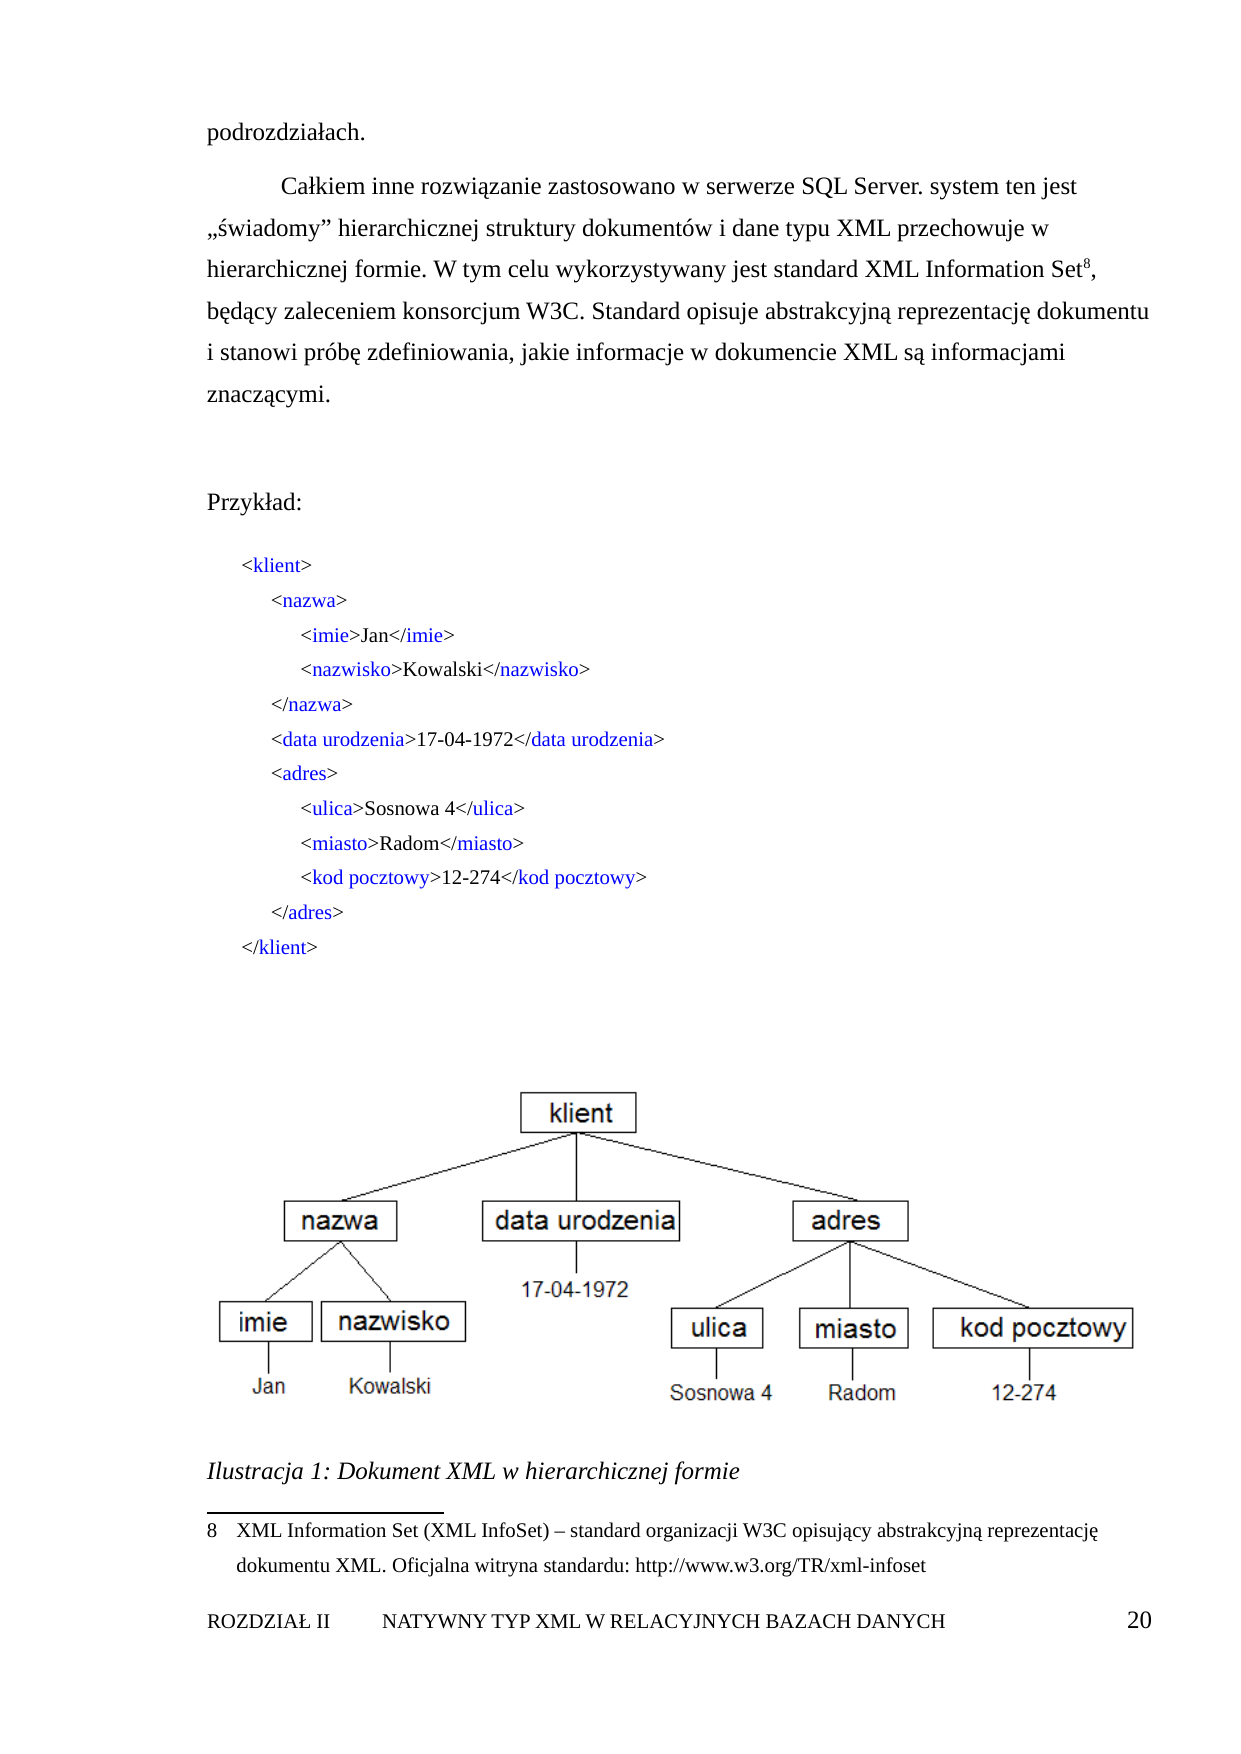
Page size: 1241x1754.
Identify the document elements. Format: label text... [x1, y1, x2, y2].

text <nazwa> [241, 589, 1117, 612]
text XML Information Set (XML InfoSet) – standard organizacji W3C opisujący abstrakcyjną reprezentację dokumentu XML. Oficjalna witryna standardu: http://www.w3.org/TR/xml-infoset [207, 1519, 1152, 1577]
text <data urodzenia>17-04-1972</data urodzenia> [241, 727, 1117, 751]
text Ilustracja 1: Dokument XML w hierarchicznej formie [207, 1444, 1152, 1485]
text </adres> [241, 901, 1117, 924]
text Całkiem inne rozwiązanie zastosowano w serwerze SQL Server. system ten jest „świadomy” hierarchicznej struktury dokumentów i dane typu XML przechowuje w hierarchicznej formie. W tym celu wykorzystywany jest standard XML Information Set, będący zaleceniem konsorcjum W3C. Standard opisuje abstrakcyjną reprezentację dokumentu i stanowi próbę zdefiniowania, jakie informacje w dokumencie XML są informacjami znaczącymi. [207, 172, 1152, 408]
text <kod pocztowy>12-274</kod pocztowy> [241, 866, 1117, 889]
text </nazwa> [241, 693, 1117, 716]
text <ulica>Sosnowa 4</ulica> [241, 797, 1117, 820]
text <nazwisko>Kowalski</nazwisko> [241, 658, 1117, 681]
text Przykład: [207, 488, 1152, 516]
text <imie>Jan</imie> [241, 623, 1117, 647]
text <adres> [241, 762, 1117, 785]
picture [206, 1079, 1152, 1444]
text <miasto>Radom</miasto> [241, 832, 1117, 855]
text <klient> [241, 554, 1117, 577]
text podrozdziałach. [207, 118, 1152, 146]
text </klient> [241, 936, 1117, 959]
